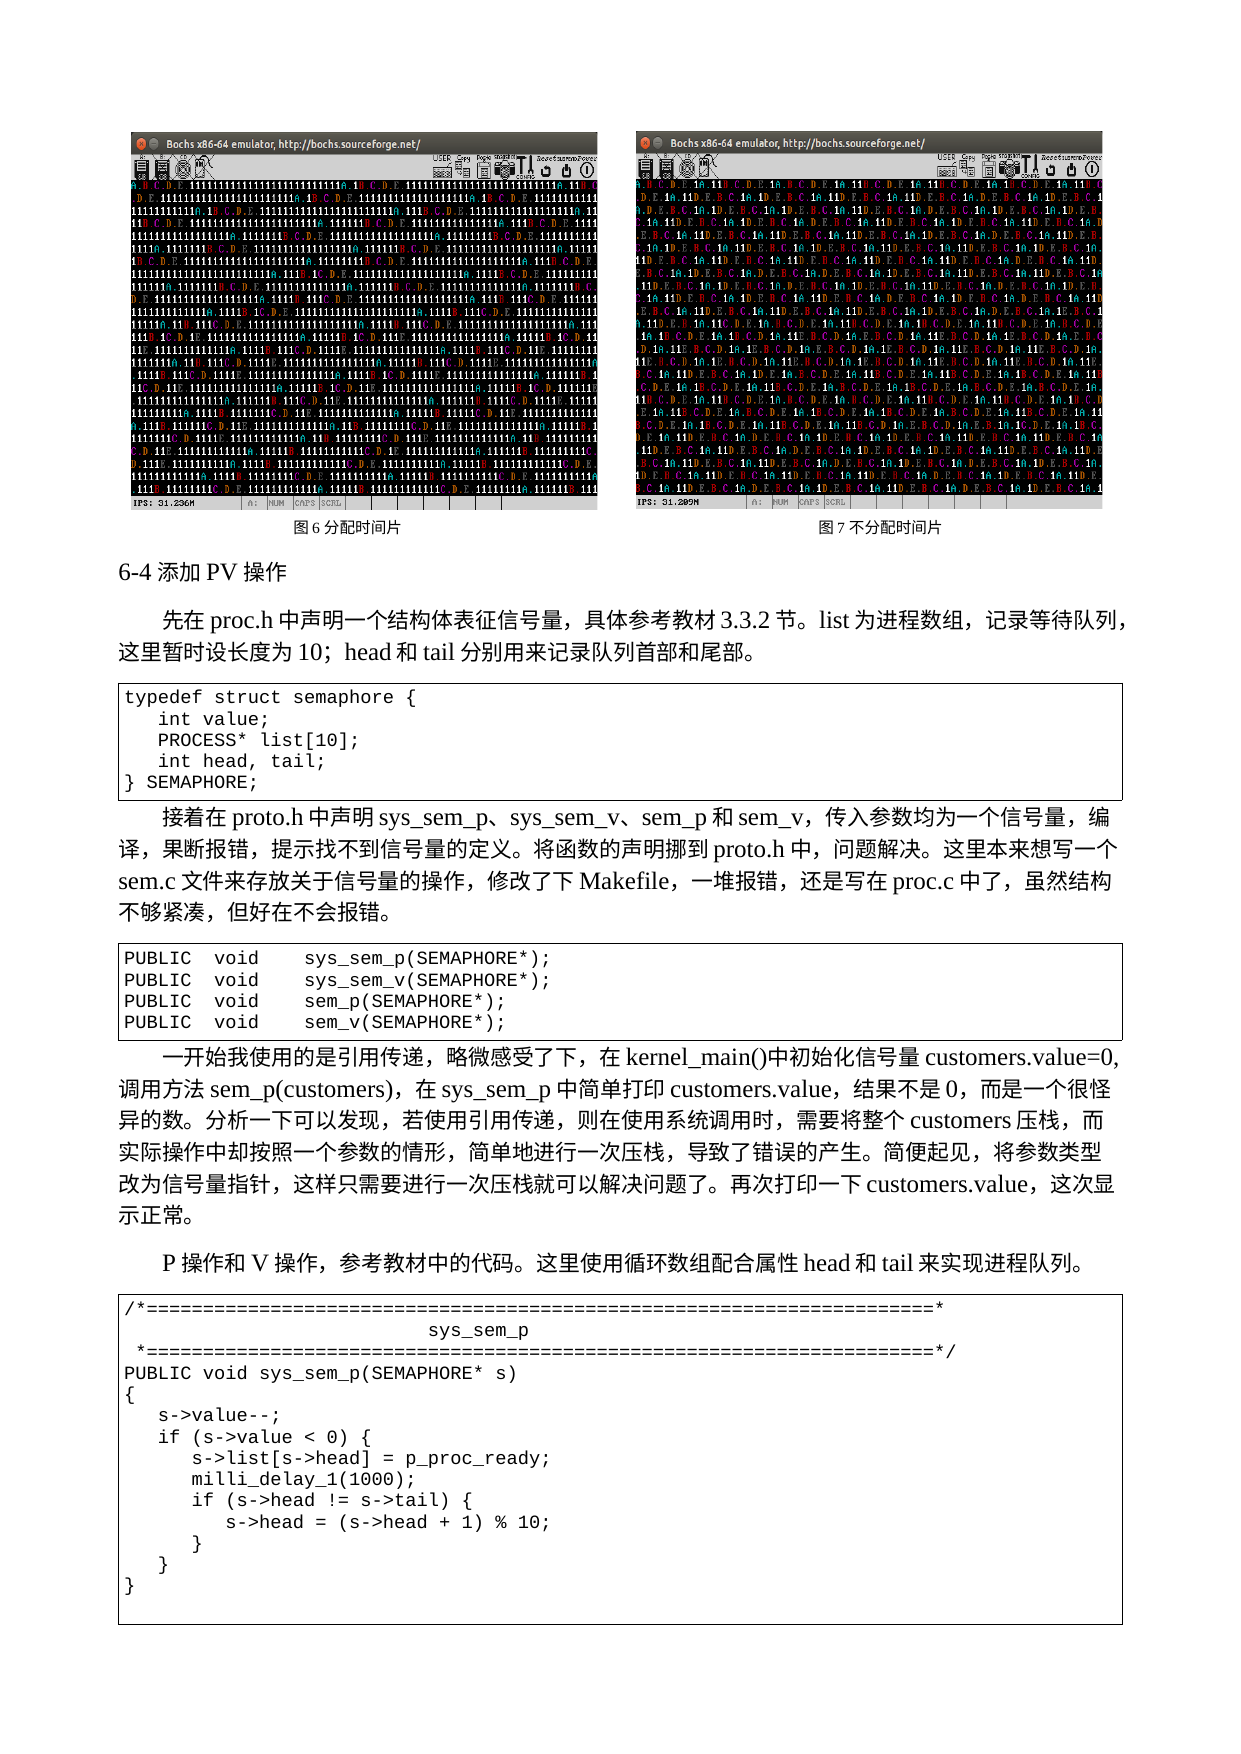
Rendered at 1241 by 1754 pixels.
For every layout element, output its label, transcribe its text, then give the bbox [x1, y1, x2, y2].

picture [636, 131, 1103, 509]
text 接着在proto.h中声明sys_sem_p、sys_sem_v、sem_p和sem_v，传入参数均为一个信号量，编译，果断报错，提示找不到信号量的定义。将函数的声明挪到proto.h中，问题解决。这里本来想写一个sem.c文件来存放关于信号量的操作，修改了下Makefile，一堆报错，还是写在proc.c中了，虽然结构不够紧凑，但好在不会报错。 [118, 801, 1122, 927]
table_header typedef struct semaphore { int value; PROCESS* list[10]; int head, tail; } SEMAPHORE; [119, 684, 1122, 800]
text 先在proc.h中声明一个结构体表征信号量，具体参考教材3.3.2节。list为进程数组，记录等待队列，这里暂时设长度为10；head和tail分别用来记录队列首部和尾部。 [118, 603, 1122, 666]
text 图6 分配时间片 图7 不分配时间片 [118, 118, 1122, 539]
table_header /*======================================================================* sys_sem_p *======================================================================*/ PUBLIC void sys_sem_p(SEMAPHORE* s) { s->value--; if (s->value < 0) { s->list[s->head] = p_proc_ready; milli_delay_1(1000); if (s->head != s->tail) { s->head = (s->head + 1) % 10; } } } [119, 1295, 1122, 1624]
picture [131, 132, 598, 510]
text P操作和V操作，参考教材中的代码。这里使用循环数组配合属性head和tail来实现进程队列。 [118, 1246, 1122, 1278]
text 一开始我使用的是引用传递，略微感受了下，在kernel_main()中初始化信号量customers.value=0,调用方法sem_p(customers)，在sys_sem_p中简单打印customers.value，结果不是0，而是一个很怪异的数。分析一下可以发现，若使用引用传递，则在使用系统调用时，需要将整个customers压栈，而实际操作中却按照一个参数的情形，简单地进行一次压栈，导致了错误的产生。简便起见，将参数类型改为信号量指针，这样只需要进行一次压栈就可以解决问题了。再次打印一下customers.value，这次显示正常。 [118, 1041, 1122, 1230]
table_header PUBLIC void sys_sem_p(SEMAPHORE*); PUBLIC void sys_sem_v(SEMAPHORE*); PUBLIC void sem_p(SEMAPHORE*); PUBLIC void sem_v(SEMAPHORE*); [119, 944, 1122, 1040]
text 6-4 添加PV操作 [118, 555, 1122, 587]
